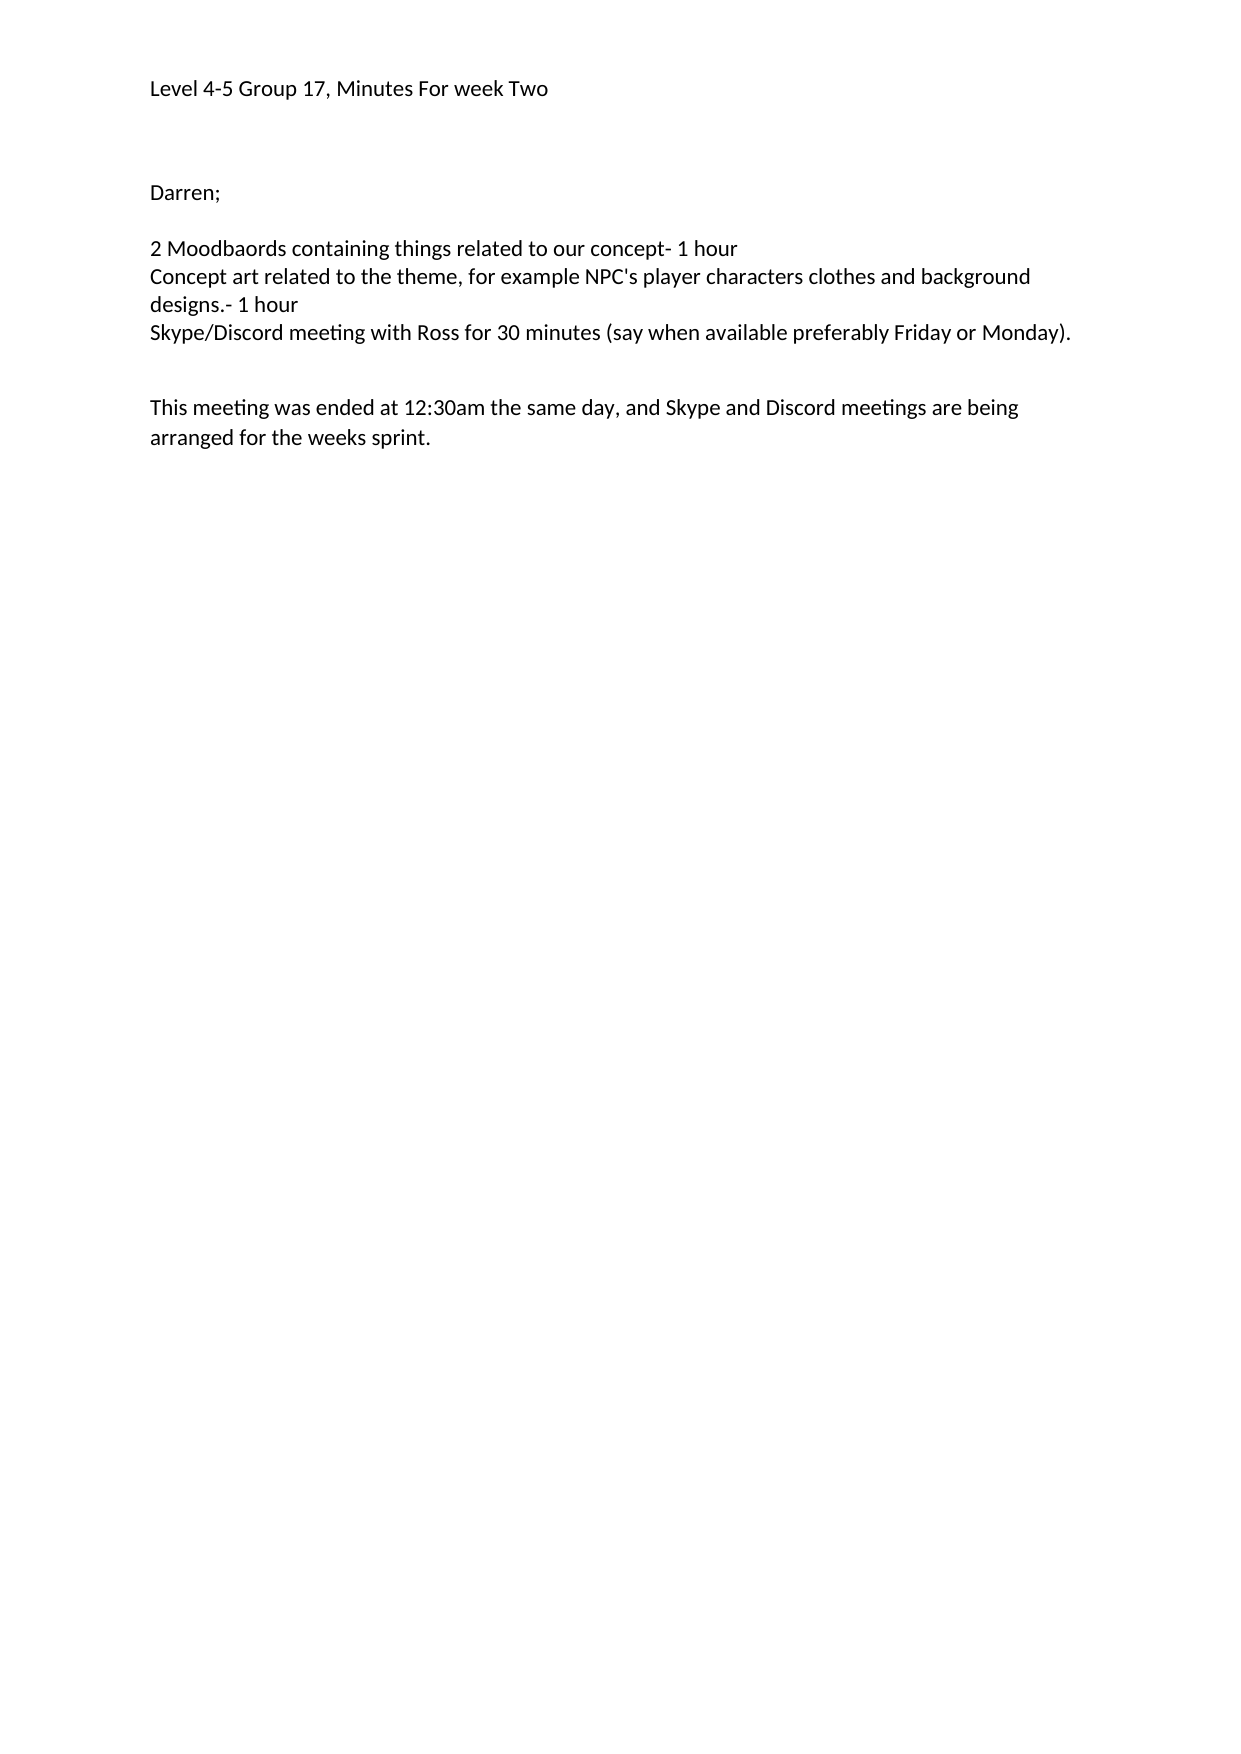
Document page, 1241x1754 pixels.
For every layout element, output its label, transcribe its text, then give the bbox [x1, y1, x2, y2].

text Skype/Discord meeting with Ross for 30 minutes (say when available preferably Friday or Monday). [150, 318, 1090, 346]
text This meeting was ended at 12:30am the same day, and Skype and Discord meetings are being arranged for the weeks sprint. [150, 393, 1090, 451]
text Darren; [150, 178, 1090, 206]
text 2 Moodbaords containing things related to our concept- 1 hour [150, 234, 1090, 262]
text Concept art related to the theme, for example NPC's player characters clothes and background designs.- 1 hour [150, 262, 1090, 318]
